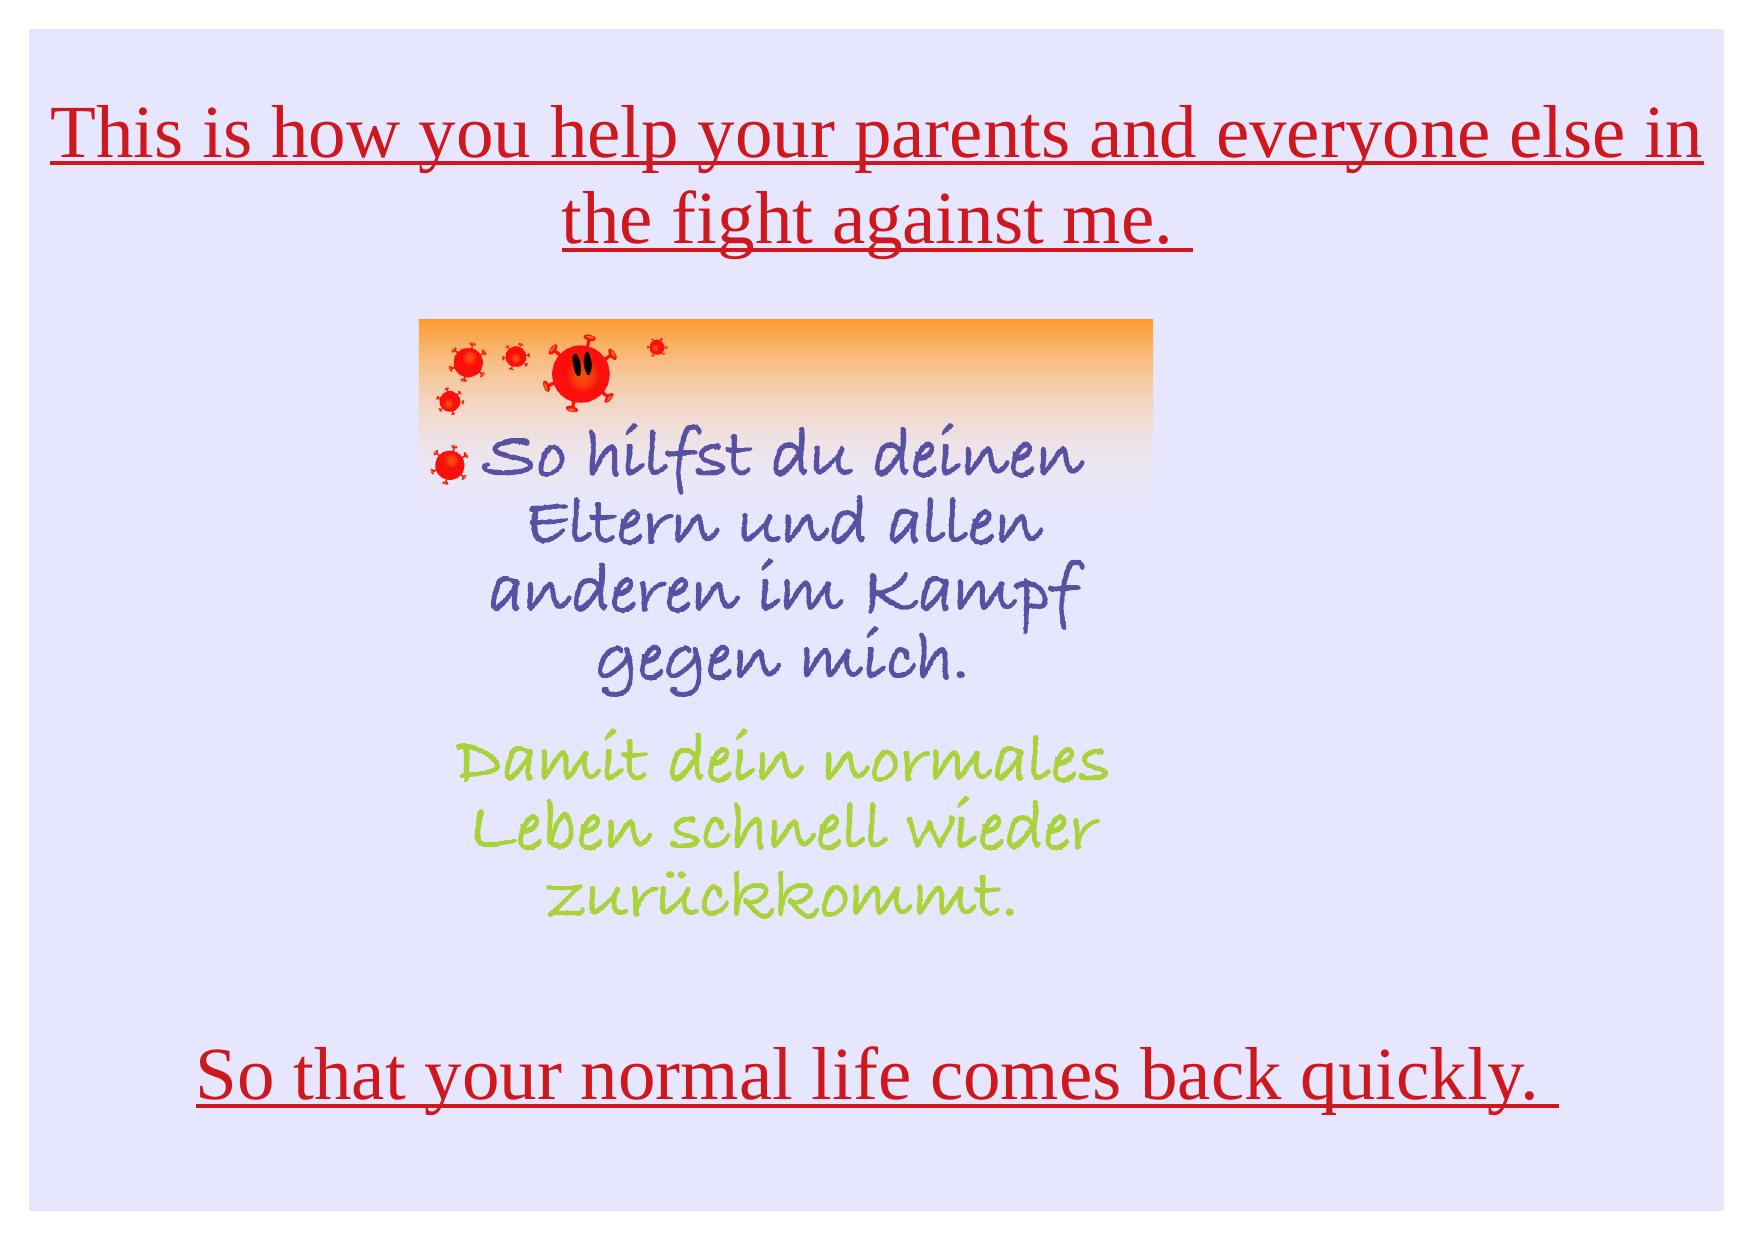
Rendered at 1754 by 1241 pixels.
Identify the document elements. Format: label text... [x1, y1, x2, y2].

picture [418, 319, 1154, 944]
text So that your normal life comes back quickly. [29, 1030, 1724, 1116]
text This is how you help your parents and everyone else in the fight against me. [29, 87, 1724, 259]
